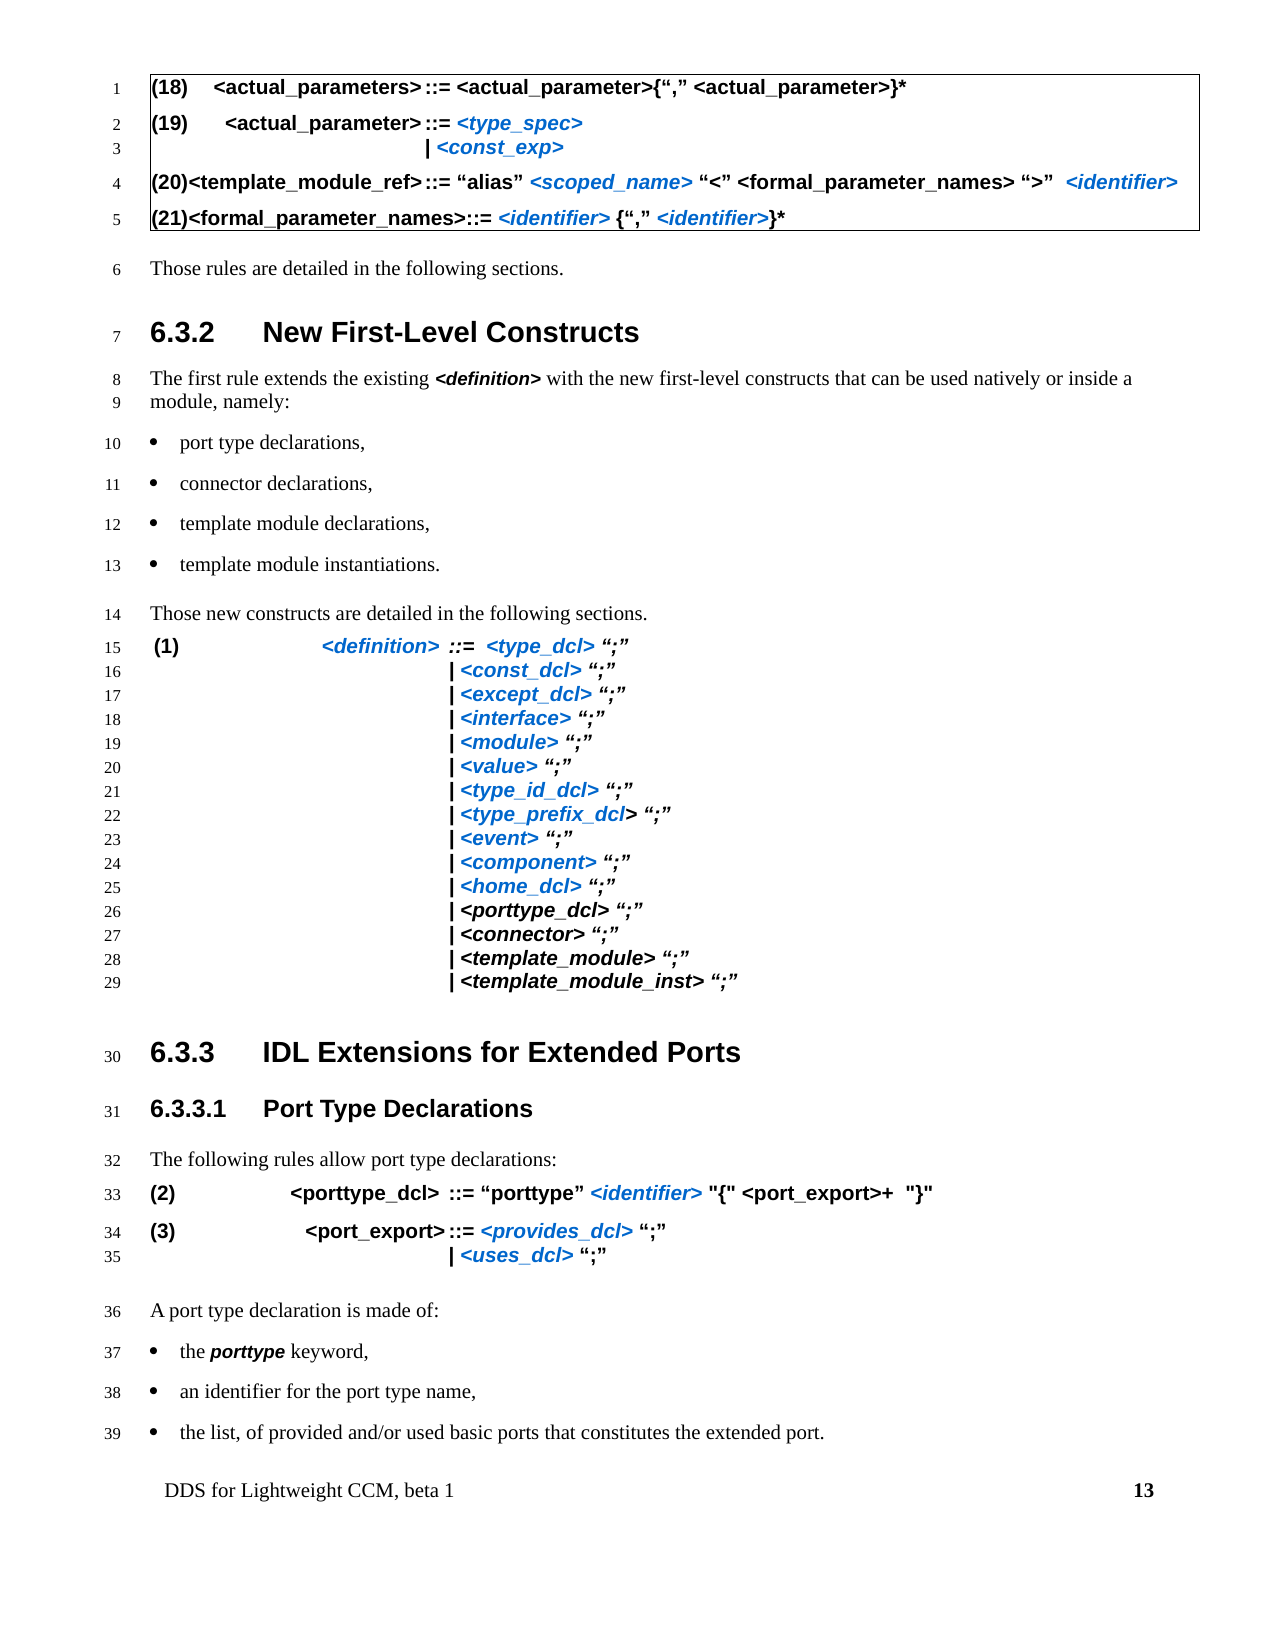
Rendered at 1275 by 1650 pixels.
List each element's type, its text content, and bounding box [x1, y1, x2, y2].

subtitle IDL Extensions for Extended Ports [150, 1035, 1200, 1068]
list <porttype_dcl> ::= “porttype” <identifier> "{" <port_export>+ "}" [150, 1180, 1200, 1204]
list <template_module_ref> ::= “alias” <scoped_name> “<” <formal_parameter_names> “>” <identifier> [151, 169, 1199, 194]
list <port_export> ::= <provides_dcl> “;” | <uses_dcl> “;” [150, 1219, 1200, 1267]
list <definition> ::= <type_dcl> “;” | <const_dcl> “;” | <except_dcl> “;” | <interface> “;” | <module> “;” | <value> “;” | <type_id_dcl> “;” | <type_prefix_dcl> “;” | <event> “;” | <component> “;” | <home_dcl> “;” | <porttype_dcl> “;” | <connector> “;” | <template_module> “;” | <template_module_inst> “;” [153, 634, 1200, 993]
list template module declarations, [150, 511, 1200, 535]
list connector declarations, [150, 471, 1200, 495]
text Those new constructs are detailed in the following sections. [150, 601, 1200, 625]
list <actual_parameters> ::= <actual_parameter>{“,” <actual_parameter>}* [151, 75, 1199, 99]
subtitle Port Type Declarations [150, 1094, 1200, 1122]
list <actual_parameter> ::= <type_spec> | <const_exp> [151, 109, 1199, 158]
text Those rules are detailed in the following sections. [150, 256, 1200, 280]
list the porttype keyword, [150, 1339, 1200, 1363]
list an identifier for the port type name, [150, 1379, 1200, 1403]
list template module instantiations. [150, 552, 1200, 576]
list port type declarations, [150, 430, 1200, 454]
subtitle New First-Level Constructs [150, 315, 1200, 349]
text The following rules allow port type declarations: [150, 1147, 1200, 1171]
list the list, of provided and/or used basic ports that constitutes the extended port. [150, 1420, 1200, 1444]
text A port type declaration is made of: [150, 1298, 1200, 1322]
list <formal_parameter_names>::= <identifier> {“,” <identifier>}* [151, 205, 1199, 230]
text The first rule extends the existing <definition> with the new first-level constructs that can be used natively or inside a module, namely: [150, 365, 1200, 413]
